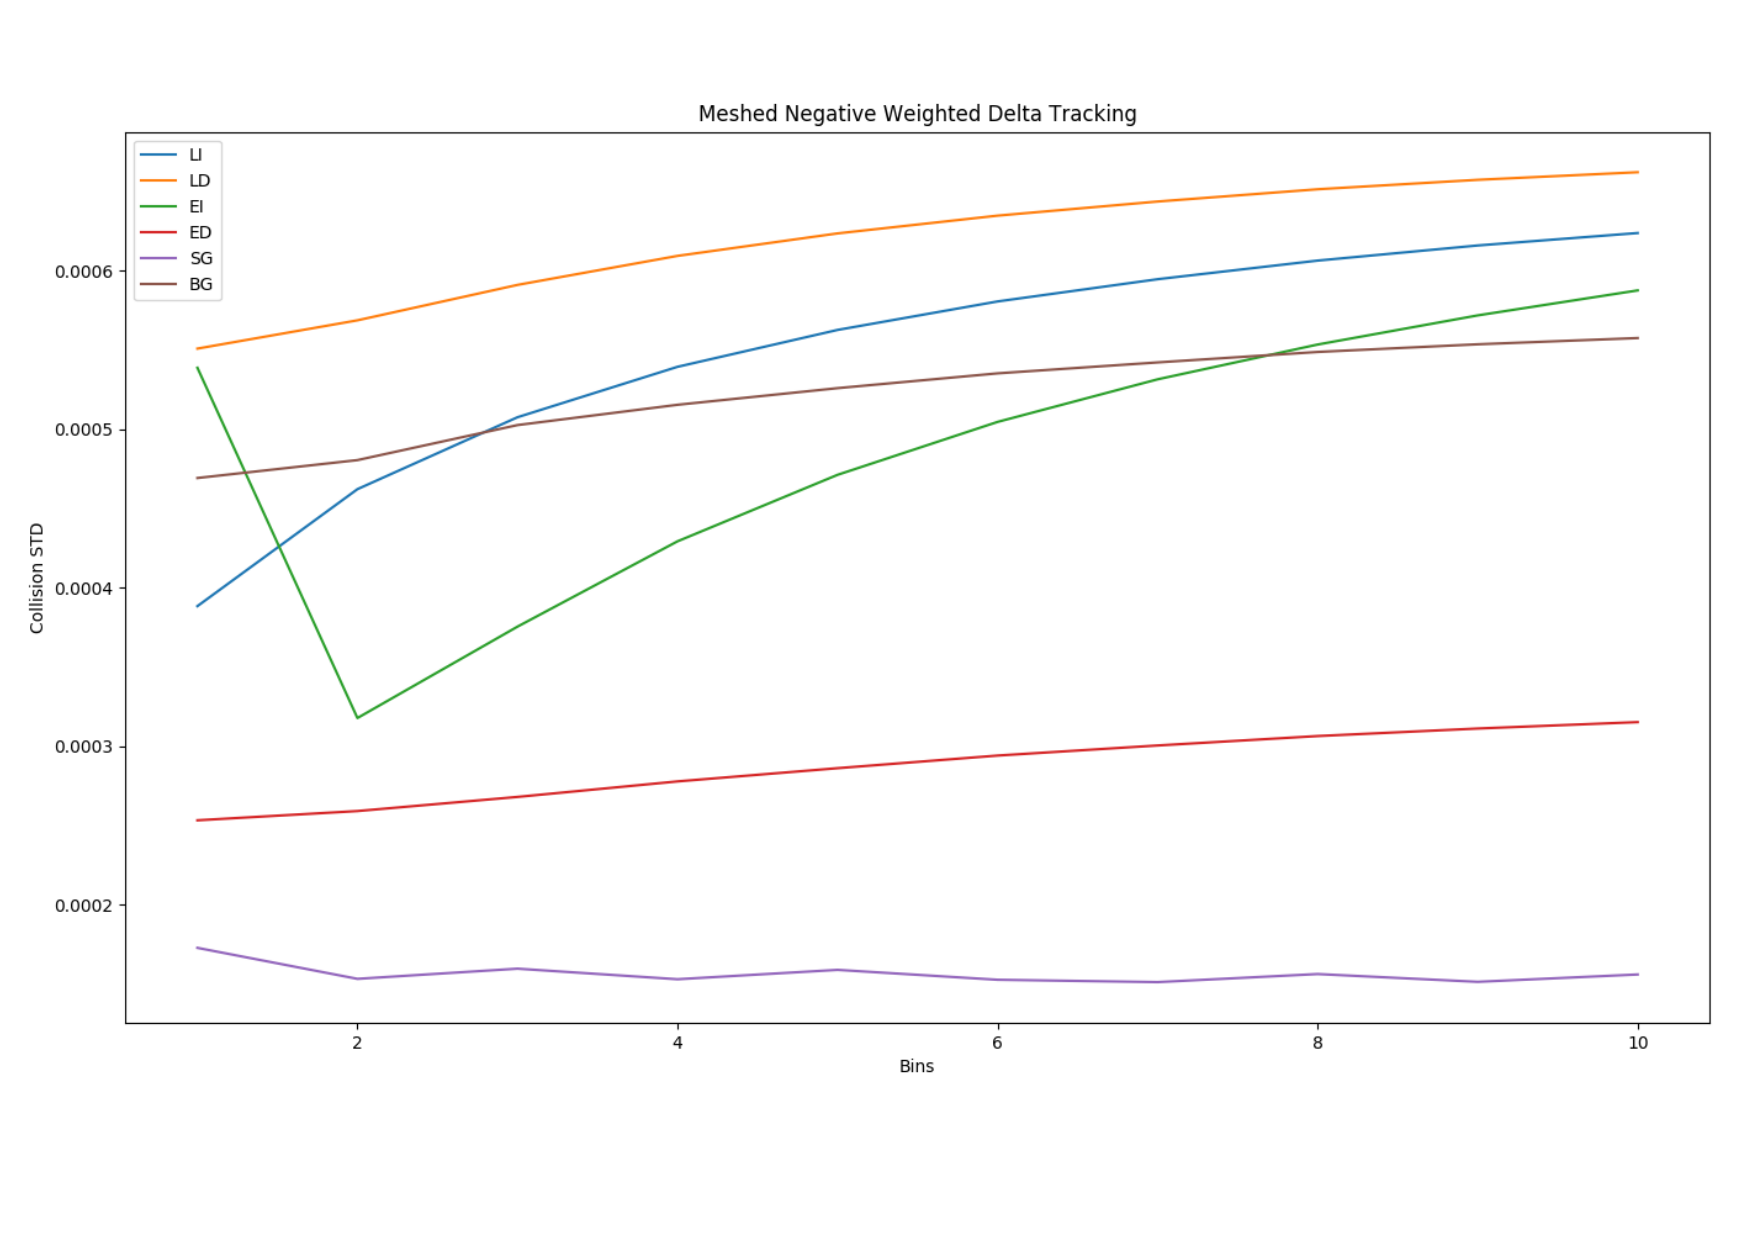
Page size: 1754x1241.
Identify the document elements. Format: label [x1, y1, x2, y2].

picture [19, 99, 1722, 1080]
